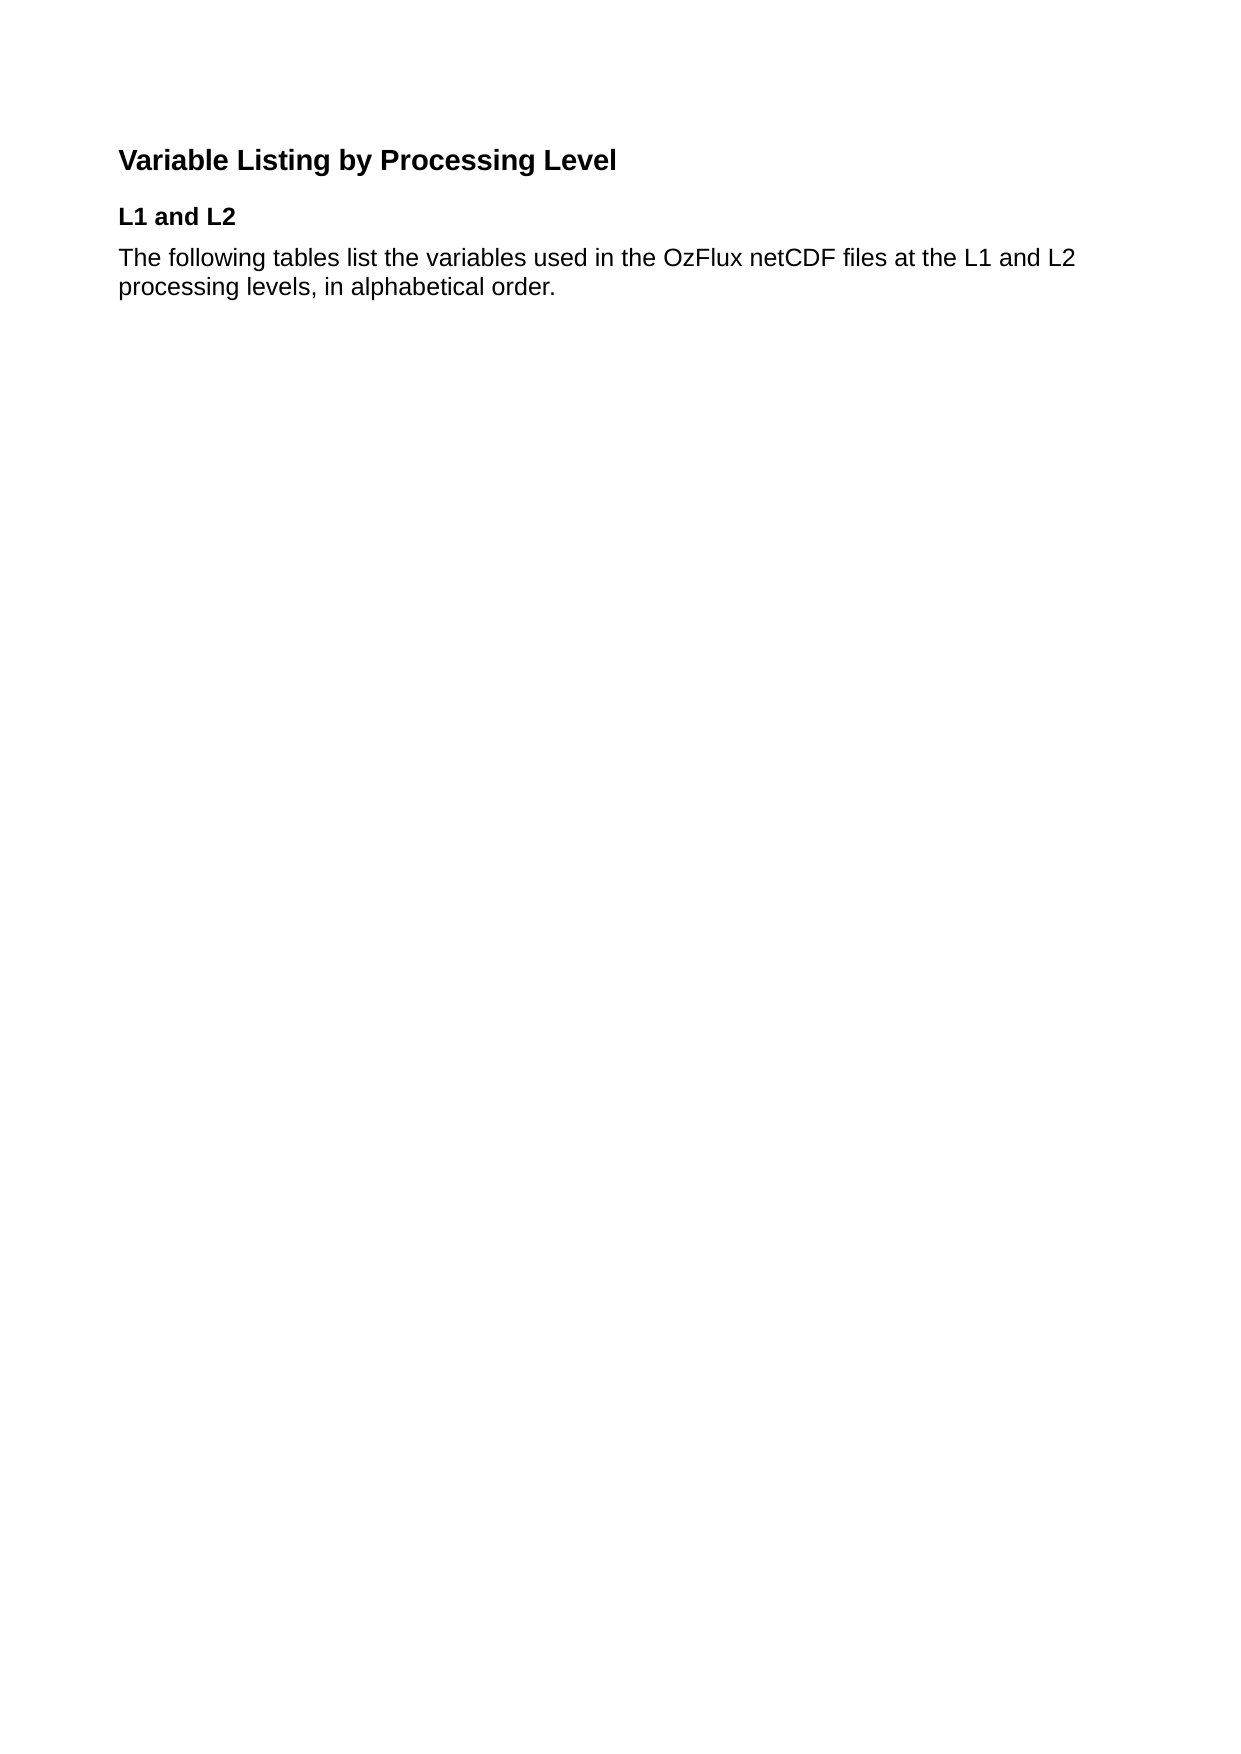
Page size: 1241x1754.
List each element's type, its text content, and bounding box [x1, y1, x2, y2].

text The following tables list the variables used in the OzFlux netCDF files at the L1 and L2 processing levels, in alphabetical order. [118, 243, 1122, 301]
subtitle Variable Listing by Processing Level [118, 143, 1122, 177]
subtitle L1 and L2 [118, 202, 1122, 231]
